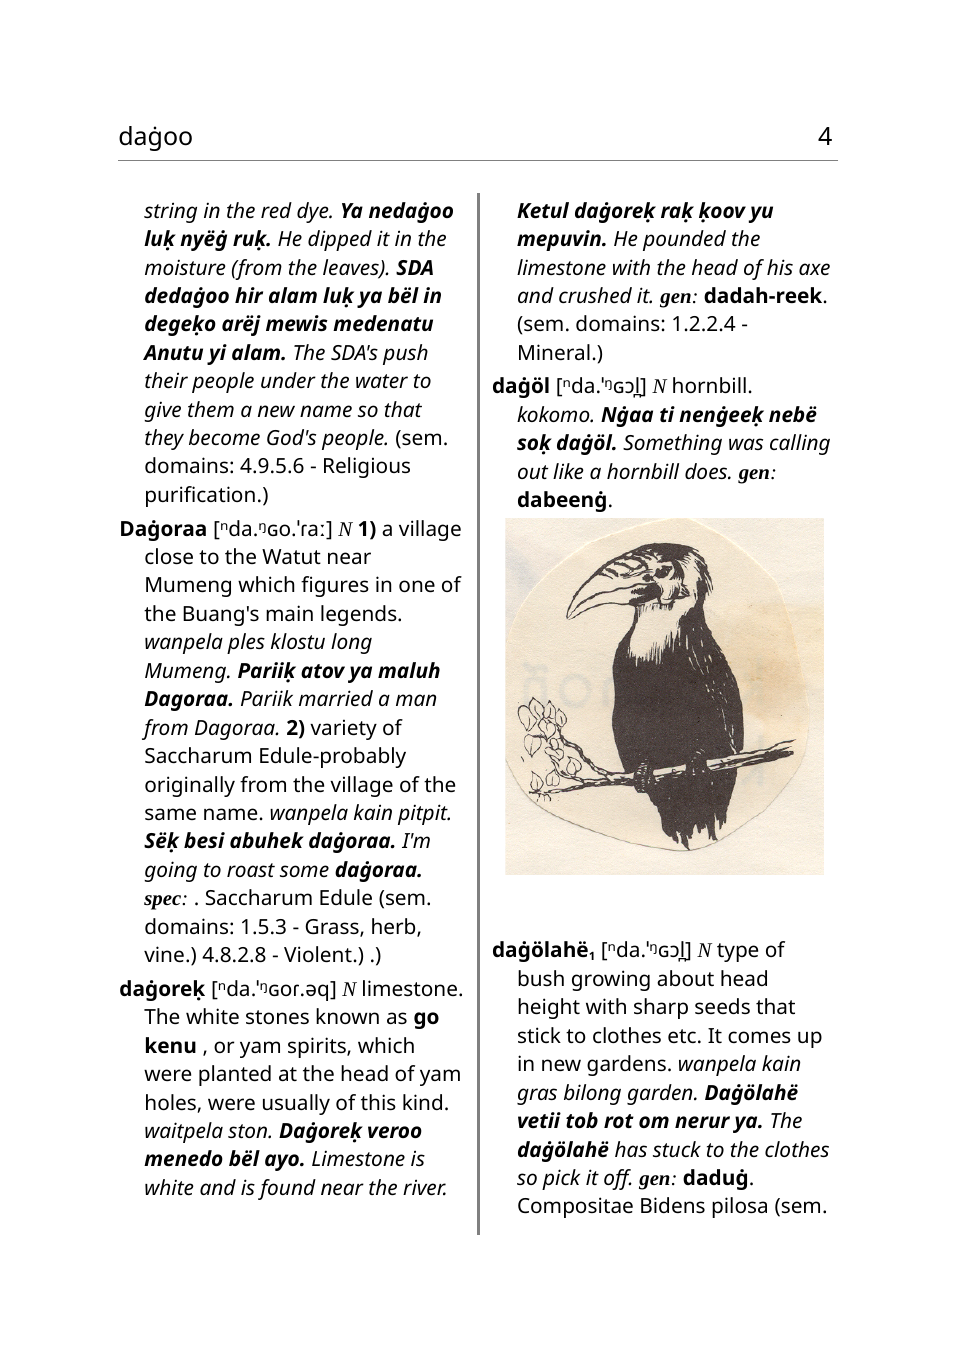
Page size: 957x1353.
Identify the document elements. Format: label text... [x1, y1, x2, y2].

text daġöl [523, 875, 823, 907]
picture [505, 518, 824, 875]
text Daġoraa [ⁿda.ᵑɢo.ˈɾaː] N 1) a village close to the Watut near Mumeng which figures in one of the Buang's main legends. wanpela ples klostu long Mumeng. Pariiḳ atov ya maluh Dagoraa. Pariik married a man from Dagoraa. 2) variety of Saccharum Edule-probably originally from the village of the same name. wanpela kain pitpit. Sëḳ besi abuhek daġoraa. I'm going to roast some daġoraa. spec: . Saccharum Edule (sem. domains: 1.5.3 - Grass, herb, vine.) 4.8.2.8 - Violent.) .) [119, 511, 465, 971]
text daġölahë1 [ⁿda.ˈᵑɢɔl̪] N type of bush growing about head height with sharp seeds that stick to clothes etc. It comes up in new gardens. wanpela kain gras bilong garden. Daġölahë vetii tob rot om nerur ya. The daġölahë has stuck to the clothes so pick it off. gen: daduġ. Compositae Bidens pilosa (sem. [492, 934, 837, 1224]
text string in the red dye. Ya nedaġoo luḳ nyëġ ruḳ. He dipped it in the moisture (from the leaves). SDA dedaġoo hir alam luḳ ya bël in degeḳo arëj mewis medenatu Anutu yi alam. The SDA's push their people under the water to give them a new name so that they become God's people. (sem. domains: 4.9.5.6 - Religious purification.) [119, 194, 465, 511]
text daġoreḳ [ⁿda.ˈᵑɢoɾ.əq] N limestone. The white stones known as go kenu , or yam spirits, which were planted at the head of yam holes, were usually of this kind. waitpela ston. Daġoreḳ veroo menedo bël ayo. Limestone is white and is found near the river. [119, 971, 465, 1206]
text daġöl [ⁿda.ˈᵑɢɔl̪] N hornbill. kokomo. Nġaa ti nenġeeḳ nebë soḳ daġöl. Something was calling out like a hornbill does. gen: dabeenġ. [492, 368, 837, 518]
text Ketul daġoreḳ raḳ ḳoov yu mepuvin. He pounded the limestone with the head of his axe and crushed it. gen: dadah-reek. (sem. domains: 1.2.2.4 - Mineral.) [492, 194, 837, 368]
